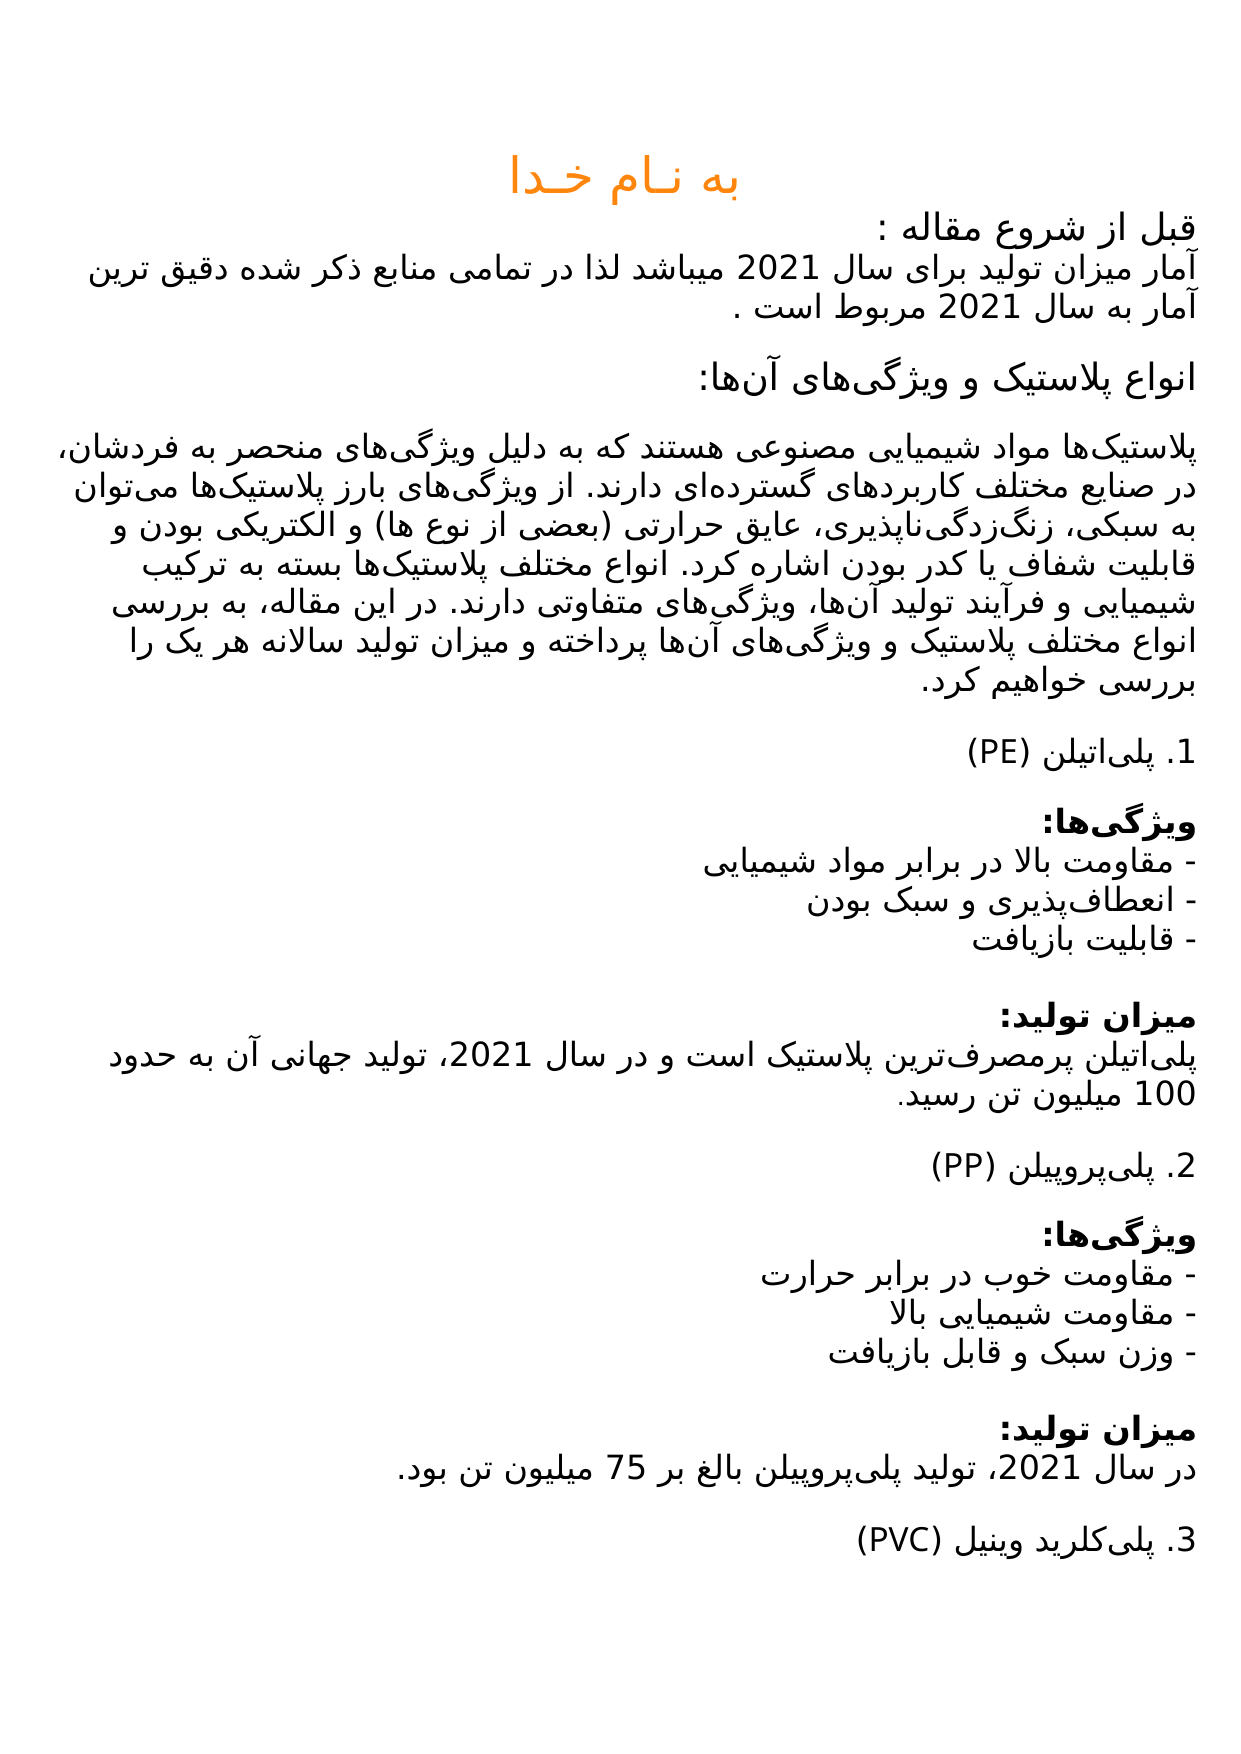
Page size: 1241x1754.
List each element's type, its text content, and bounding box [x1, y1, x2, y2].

text پلاستیک‌ها مواد شیمیایی مصنوعی هستند که به دلیل ویژگی‌های منحصر به فردشان، در صنایع مختلف کاربردهای گسترده‌ای دارند. از ویژگی‌های بارز پلاستیک‌ها می‌توان به سبکی، زنگ‌زدگی‌ناپذیری، عایق حرارتی (بعضی از نوع ها) و الکتریکی بودن و قابلیت شفاف یا کدر بودن اشاره کرد. انواع مختلف پلاستیک‌ها بسته به ترکیب شیمیایی و فرآیند تولید آن‌ها، ویژگی‌های متفاوتی دارند. در این مقاله، به بررسی انواع مختلف پلاستیک و ویژگی‌های آن‌ها پرداخته و میزان تولید سالانه هر یک را بررسی خواهیم کرد. [53, 428, 1197, 699]
text پلی‌اتیلن پرمصرف‌ترین پلاستیک است و در سال 2021، تولید جهانی آن به حدود 100 میلیون تن رسید. [53, 1035, 1197, 1113]
text میزان تولید: [53, 996, 1197, 1035]
text - مقاومت خوب در برابر حرارت [53, 1254, 1197, 1293]
text 2. پلی‌پروپیلن (PP) [53, 1142, 1197, 1187]
text در سال 2021، تولید پلی‌پروپیلن بالغ بر 75 میلیون تن بود. [53, 1448, 1197, 1487]
text - قابلیت بازیافت [53, 919, 1197, 958]
text - مقاومت بالا در برابر مواد شیمیایی [53, 841, 1197, 880]
text ویژگی‌ها: [53, 1216, 1197, 1254]
text - انعطاف‌پذیری و سبک بودن [53, 880, 1197, 919]
text به نـام خـدا [53, 147, 1197, 205]
text میزان تولید: [53, 1409, 1197, 1448]
text آمار میزان تولید برای سال 2021 میباشد لذا در تمامی منابع ذکر شده دقیق ترین آمار به سال 2021 مربوط است . [53, 249, 1197, 326]
text 3. پلی‌کلرید وینیل (PVC) [53, 1516, 1197, 1561]
text - وزن سبک و قابل بازیافت [53, 1332, 1197, 1371]
text ویژگی‌ها: [53, 802, 1197, 841]
text قبل از شروع مقاله : [53, 205, 1197, 249]
text انواع پلاستیک و ویژگی‌های آن‌ها: [53, 355, 1197, 399]
text - مقاومت شیمیایی بالا [53, 1293, 1197, 1332]
text 1. پلی‌اتیلن (PE) [53, 728, 1197, 774]
